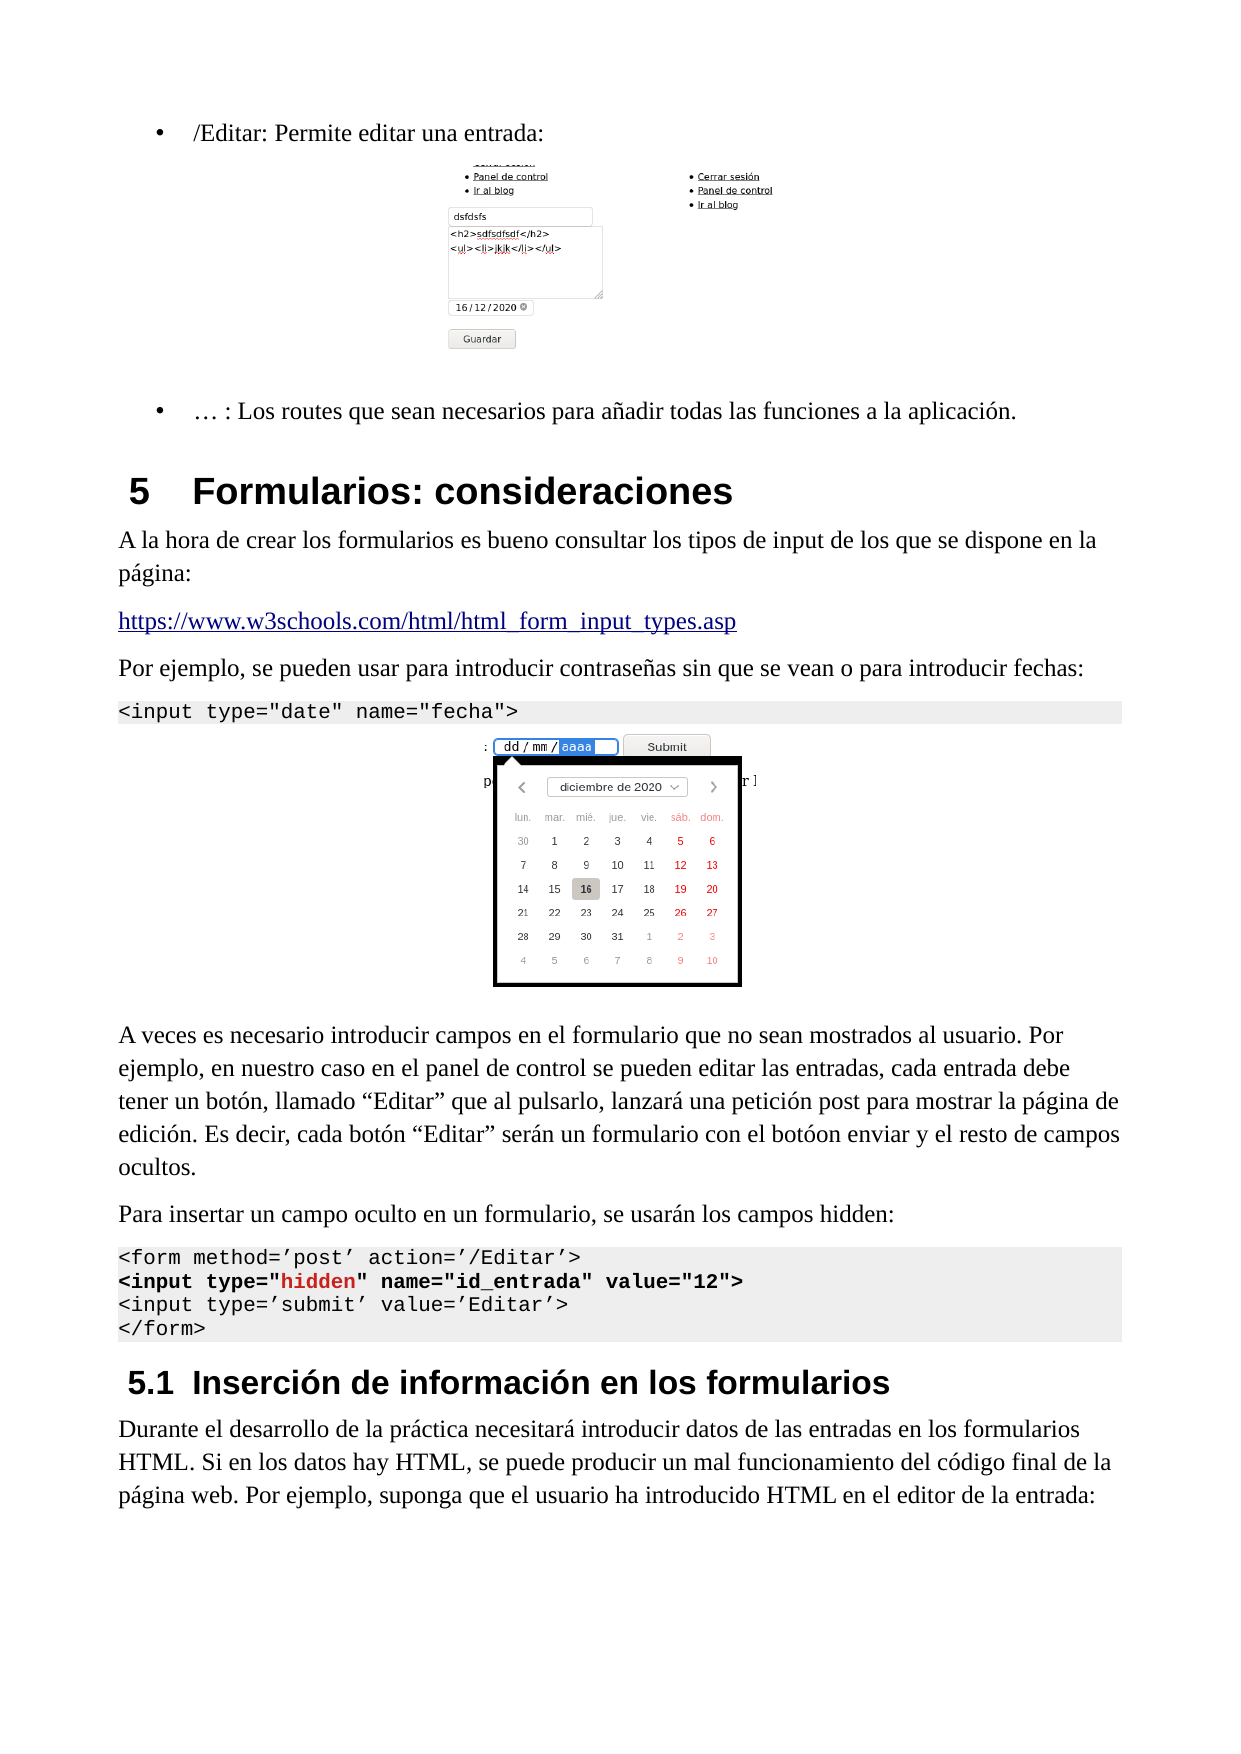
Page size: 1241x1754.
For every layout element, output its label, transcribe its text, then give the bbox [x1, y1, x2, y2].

list … : Los routes que sean necesarios para añadir todas las funciones a la aplicación. [156, 396, 1122, 425]
text Por ejemplo, se pueden usar para introducir contraseñas sin que se vean o para introducir fechas: [118, 653, 1122, 682]
text </form> [118, 1318, 1122, 1342]
text Para insertar un campo oculto en un formulario, se usarán los campos hidden: [118, 1199, 1122, 1228]
subtitle Inserción de información en los formularios [118, 1363, 1122, 1401]
text <form method=’post’ action=’/Editar’> [118, 1247, 1122, 1271]
text https://www.w3schools.com/html/html_form_input_types.asp [118, 606, 1122, 634]
text A la hora de crear los formularios es bueno consultar los tipos de input de los que se dispone en la página: [118, 525, 1122, 587]
text A veces es necesario introducir campos en el formulario que no sean mostrados al usuario. Por ejemplo, en nuestro caso en el panel de control se pueden editar las entradas, cada entrada debe tener un botón, llamado “Editar” que al pulsarlo, lanzará una petición post para mostrar la página de edición. Es decir, cada botón “Editar” serán un formulario con el botóon enviar y el resto de campos ocultos. [118, 1020, 1122, 1181]
subtitle Formularios: consideraciones [118, 469, 1122, 513]
text <input type="hidden" name="id_entrada" value="12"> [118, 1271, 1122, 1294]
text <input type="date" name="fecha"> [118, 701, 1122, 724]
picture [412, 165, 829, 378]
text <input type=’submit’ value=’Editar’> [118, 1294, 1122, 1318]
picture [484, 724, 756, 1001]
list /Editar: Permite editar una entrada: [156, 118, 1122, 147]
text Durante el desarrollo de la práctica necesitará introducir datos de las entradas en los formularios HTML. Si en los datos hay HTML, se puede producir un mal funcionamiento del código final de la página web. Por ejemplo, suponga que el usuario ha introducido HTML en el editor de la entrada: [118, 1414, 1122, 1508]
